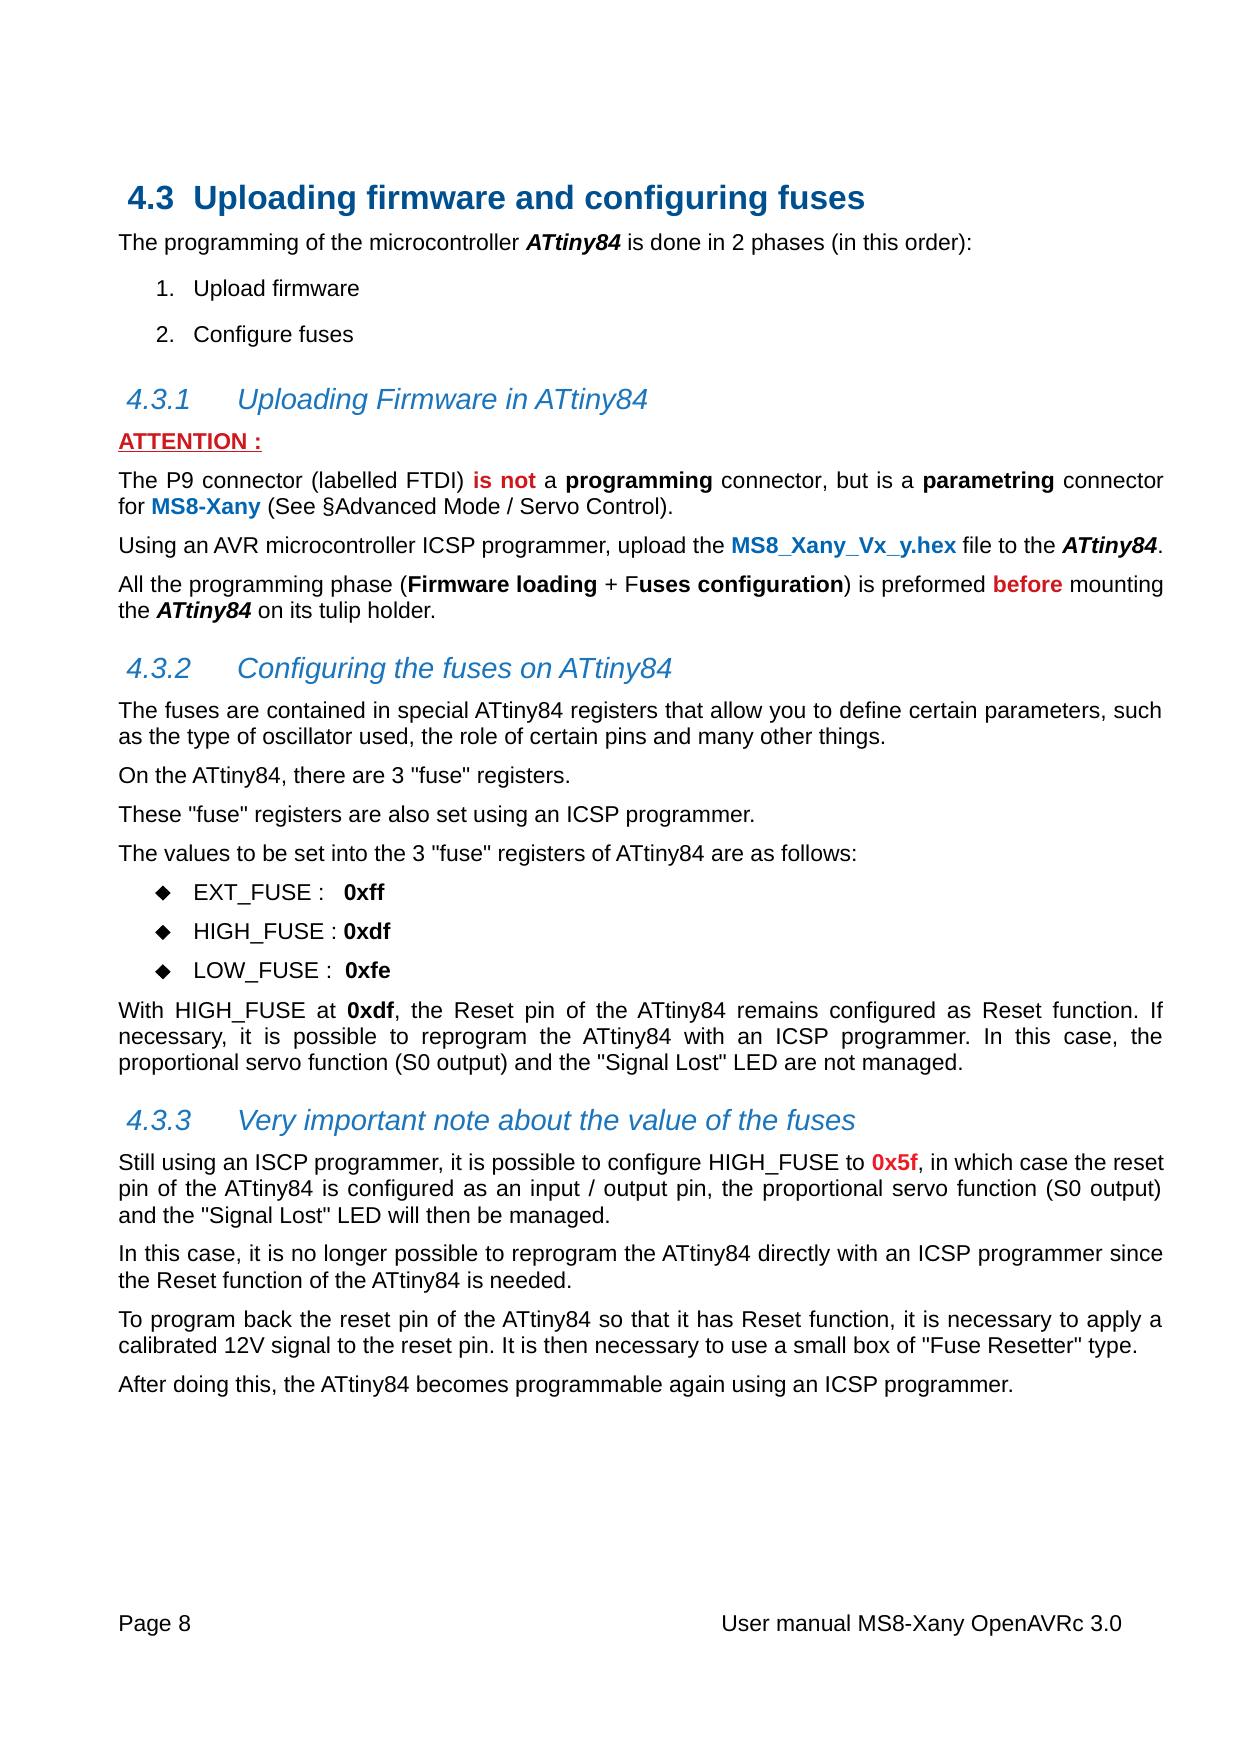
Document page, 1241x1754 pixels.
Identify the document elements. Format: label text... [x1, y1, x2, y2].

text The values to be set into the 3 "fuse" registers of ATtiny84 are as follows: [118, 840, 1164, 866]
text The P9 connector (labelled FTDI) is not a programming connector, but is a parametring connector for MS8-Xany (See §Advanced Mode / Servo Control). [118, 467, 1164, 519]
subtitle Configuring the fuses on ATtiny84 [118, 651, 1164, 684]
text The programming of the microcontroller ATtiny84 is done in 2 phases (in this order): [118, 229, 1164, 255]
subtitle Very important note about the value of the fuses [118, 1103, 1164, 1136]
text After doing this, the ATtiny84 becomes programmable again using an ICSP programmer. [118, 1371, 1164, 1397]
text In this case, it is no longer possible to reprogram the ATtiny84 directly with an ICSP programmer since the Reset function of the ATtiny84 is needed. [118, 1240, 1164, 1293]
list Upload firmware [156, 275, 1164, 301]
list EXT_FUSE : 0xff [156, 878, 1164, 905]
text To program back the reset pin of the ATtiny84 so that it has Reset function, it is necessary to apply a calibrated 12V signal to the reset pin. It is then necessary to use a small box of "Fuse Resetter" type. [118, 1306, 1164, 1358]
list Configure fuses [156, 321, 1164, 348]
text On the ATtiny84, there are 3 "fuse" registers. [118, 762, 1164, 788]
text All the programming phase (Firmware loading + Fuses configuration) is preformed before mounting the ATtiny84 on its tulip holder. [118, 571, 1164, 624]
subtitle Uploading Firmware in ATtiny84 [118, 382, 1164, 416]
text The fuses are contained in special ATtiny84 registers that allow you to define certain parameters, such as the type of oscillator used, the role of certain pins and many other things. [118, 697, 1164, 749]
subtitle Uploading firmware and configuring fuses [118, 178, 1164, 216]
text With HIGH_FUSE at 0xdf, the Reset pin of the ATtiny84 remains configured as Reset function. If necessary, it is possible to reprogram the ATtiny84 with an ICSP programmer. In this case, the proportional servo function (S0 output) and the "Signal Lost" LED are not managed. [118, 997, 1164, 1076]
text ATTENTION : [118, 428, 1164, 454]
text Using an AVR microcontroller ICSP programmer, upload the MS8_Xany_Vx_y.hex file to the ATtiny84. [118, 532, 1164, 558]
text These "fuse" registers are also set using an ICSP programmer. [118, 801, 1164, 827]
list HIGH_FUSE : 0xdf [156, 918, 1164, 945]
list LOW_FUSE : 0xfe [156, 957, 1164, 984]
text Still using an ISCP programmer, it is possible to configure HIGH_FUSE to 0x5f, in which case the reset pin of the ATtiny84 is configured as an input / output pin, the proportional servo function (S0 output) and the "Signal Lost" LED will then be managed. [118, 1149, 1164, 1228]
